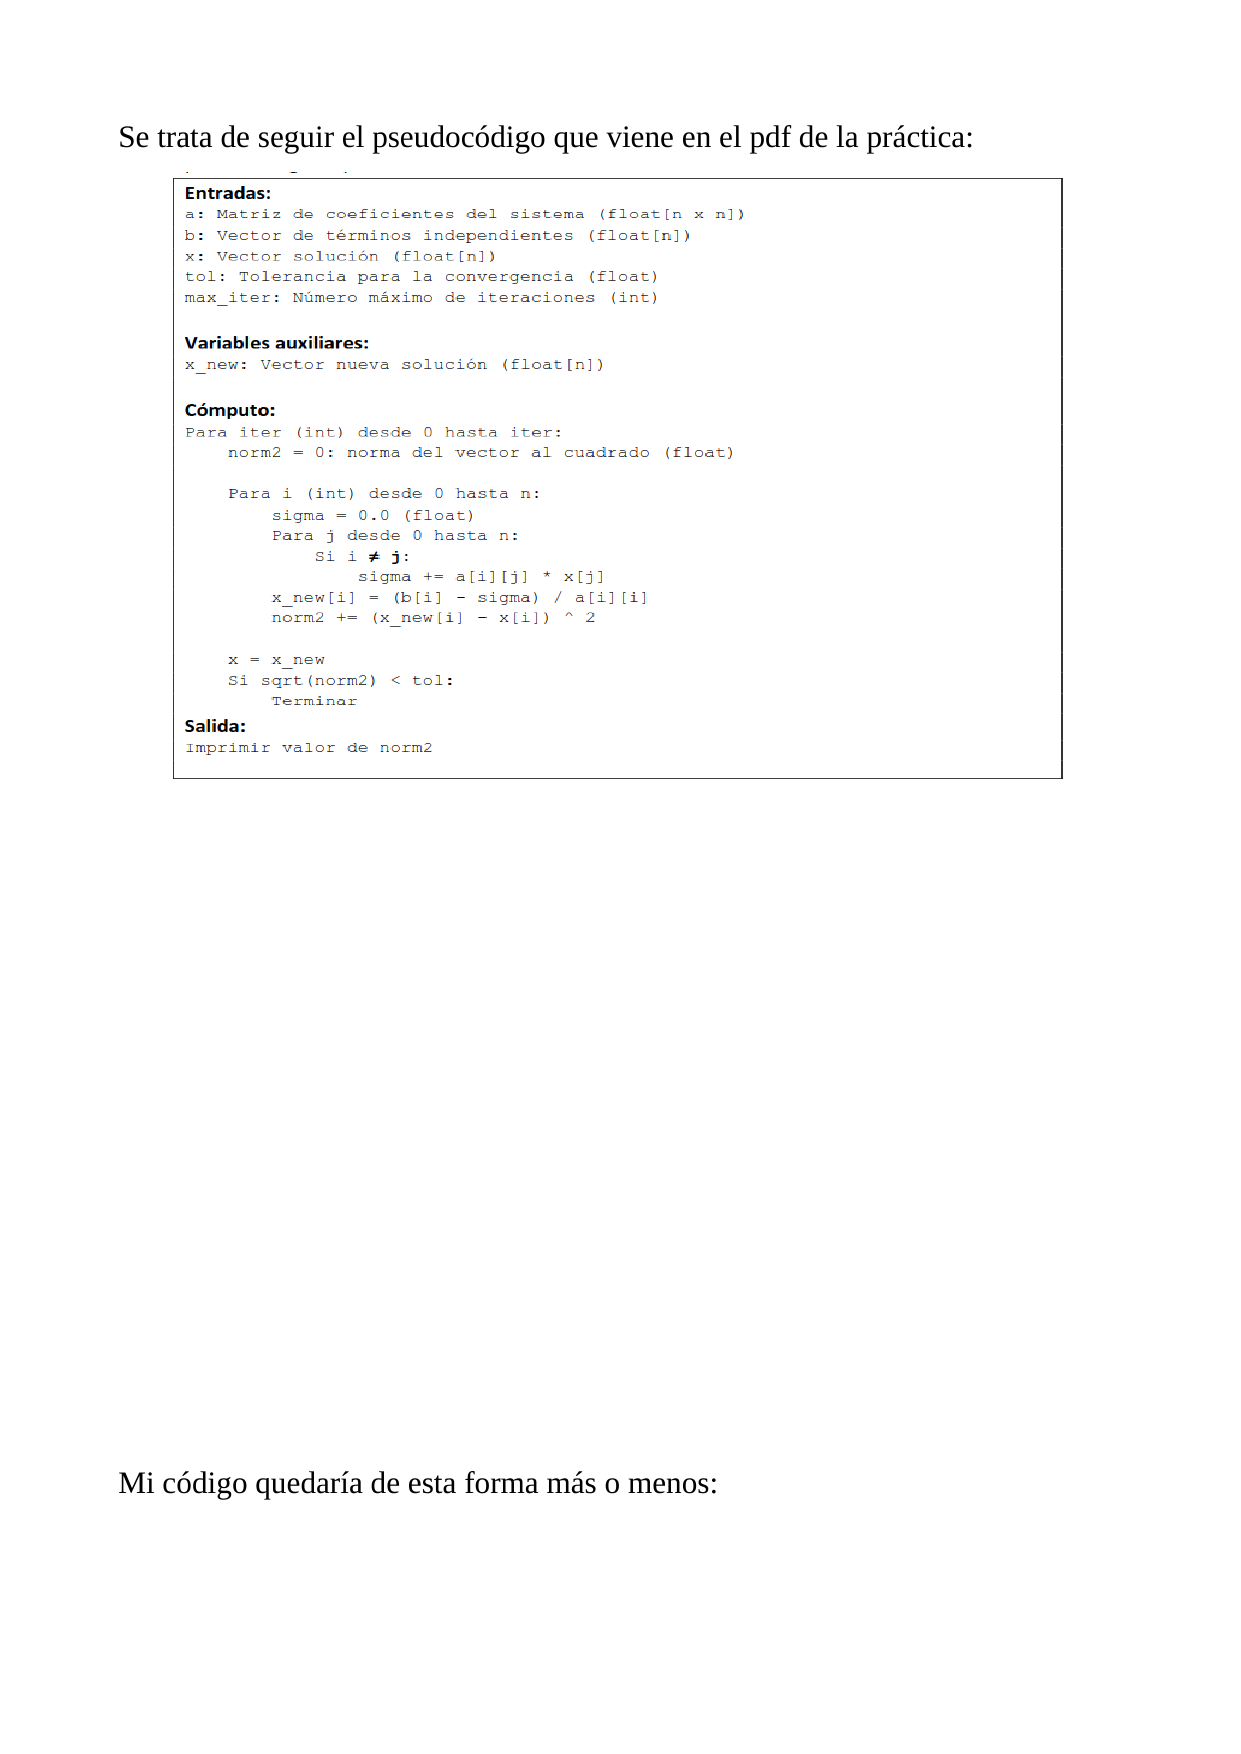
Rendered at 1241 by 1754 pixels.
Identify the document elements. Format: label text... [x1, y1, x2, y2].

text Se trata de seguir el pseudocódigo que viene en el pdf de la práctica: [118, 118, 1122, 154]
picture [166, 172, 1074, 789]
text Mi código quedaría de esta forma más o menos: [118, 1464, 1122, 1500]
